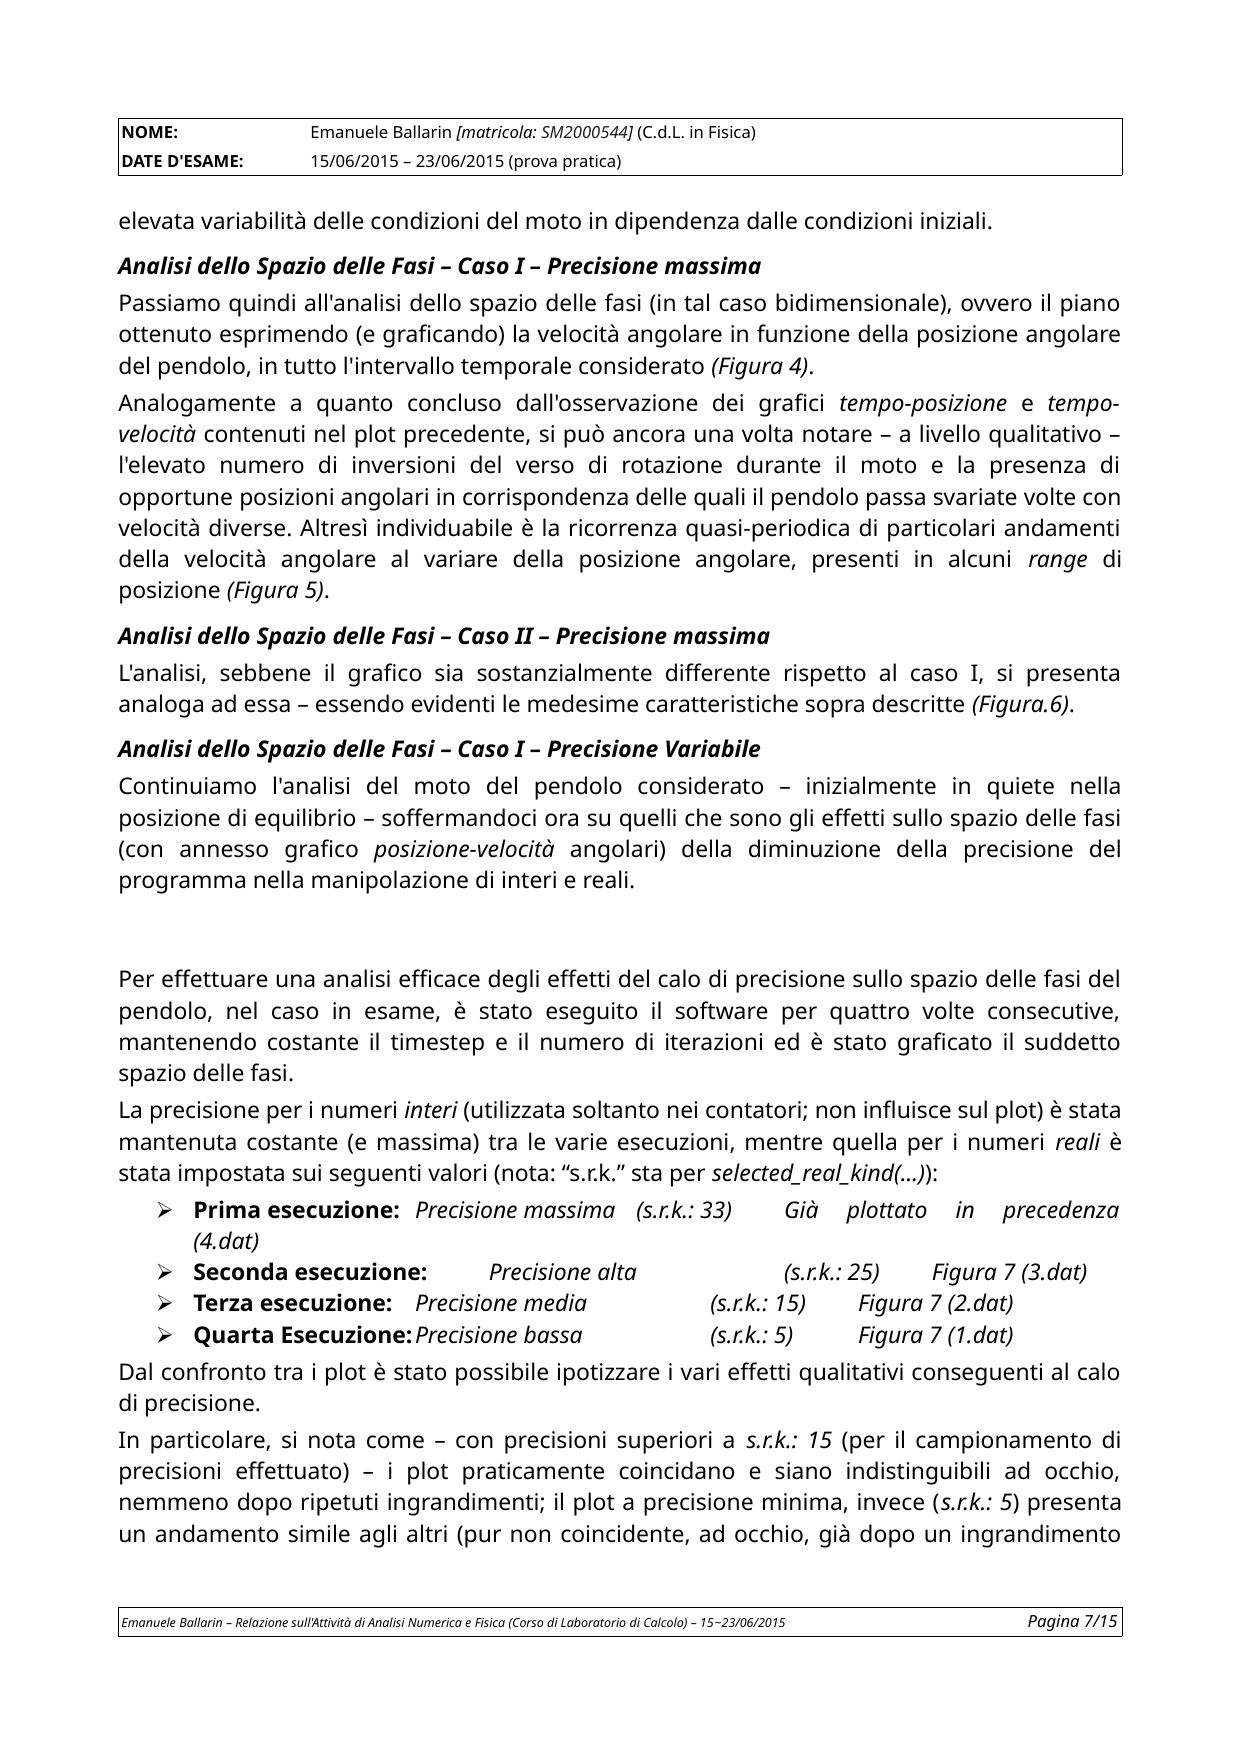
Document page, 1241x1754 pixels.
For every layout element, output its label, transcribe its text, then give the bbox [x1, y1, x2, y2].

text Analogamente a quanto concluso dall'osservazione dei grafici tempo-posizione e tempo-velocità contenuti nel plot precedente, si può ancora una volta notare – a livello qualitativo – l'elevato numero di inversioni del verso di rotazione durante il moto e la presenza di opportune posizioni angolari in corrispondenza delle quali il pendolo passa svariate volte con velocità diverse. Altresì individuabile è la ricorrenza quasi-periodica di particolari andamenti della velocità angolare al variare della posizione angolare, presenti in alcuni range di posizione (Figura 5). [118, 387, 1122, 605]
text elevata variabilità delle condizioni del moto in dipendenza dalle condizioni iniziali. [118, 205, 1122, 236]
list Prima esecuzione: Precisione massima (s.r.k.: 33) Già plottato in precedenza (4.dat) [156, 1194, 1122, 1256]
text Passiamo quindi all'analisi dello spazio delle fasi (in tal caso bidimensionale), ovvero il piano ottenuto esprimendo (e graficando) la velocità angolare in funzione della posizione angolare del pendolo, in tutto l'intervallo temporale considerato (Figura 4). [118, 287, 1122, 381]
list Quarta Esecuzione: Precisione bassa (s.r.k.: 5) Figura 7 (1.dat) [156, 1319, 1122, 1350]
text Dal confronto tra i plot è stato possibile ipotizzare i vari effetti qualitativi conseguenti al calo di precisione. [118, 1356, 1122, 1418]
text Analisi dello Spazio delle Fasi – Caso II – Precisione massima [118, 619, 1122, 651]
text Analisi dello Spazio delle Fasi – Caso I – Precisione massima [118, 250, 1122, 281]
list Seconda esecuzione: Precisione alta (s.r.k.: 25) Figura 7 (3.dat) [156, 1256, 1122, 1287]
list Terza esecuzione: Precisione media (s.r.k.: 15) Figura 7 (2.dat) [156, 1287, 1122, 1319]
text L'analisi, sebbene il grafico sia sostanzialmente differente rispetto al caso I, si presenta analoga ad essa – essendo evidenti le medesime caratteristiche sopra descritte (Figura.6). [118, 657, 1122, 719]
text Analisi dello Spazio delle Fasi – Caso I – Precisione Variabile [118, 733, 1122, 764]
text In particolare, si nota come – con precisioni superiori a s.r.k.: 15 (per il campionamento di precisioni effettuato) – i plot praticamente coincidano e siano indistinguibili ad occhio, nemmeno dopo ripetuti ingrandimenti; il plot a precisione minima, invece (s.r.k.: 5) presenta un andamento simile agli altri (pur non coincidente, ad occhio, già dopo un ingrandimento [118, 1424, 1122, 1549]
text La precisione per i numeri interi (utilizzata soltanto nei contatori; non influisce sul plot) è stata mantenuta costante (e massima) tra le varie esecuzioni, mentre quella per i numeri reali è stata impostata sui seguenti valori (nota: “s.r.k.” sta per selected_real_kind(...)): [118, 1094, 1122, 1188]
text Continuiamo l'analisi del moto del pendolo considerato – inizialmente in quiete nella posizione di equilibrio – soffermandoci ora su quelli che sono gli effetti sullo spazio delle fasi (con annesso grafico posizione-velocità angolari) della diminuzione della precisione del programma nella manipolazione di interi e reali. [118, 770, 1122, 895]
text Per effettuare una analisi efficace degli effetti del calo di precisione sullo spazio delle fasi del pendolo, nel caso in esame, è stato eseguito il software per quattro volte consecutive, mantenendo costante il timestep e il numero di iterazioni ed è stato graficato il suddetto spazio delle fasi. [118, 963, 1122, 1088]
